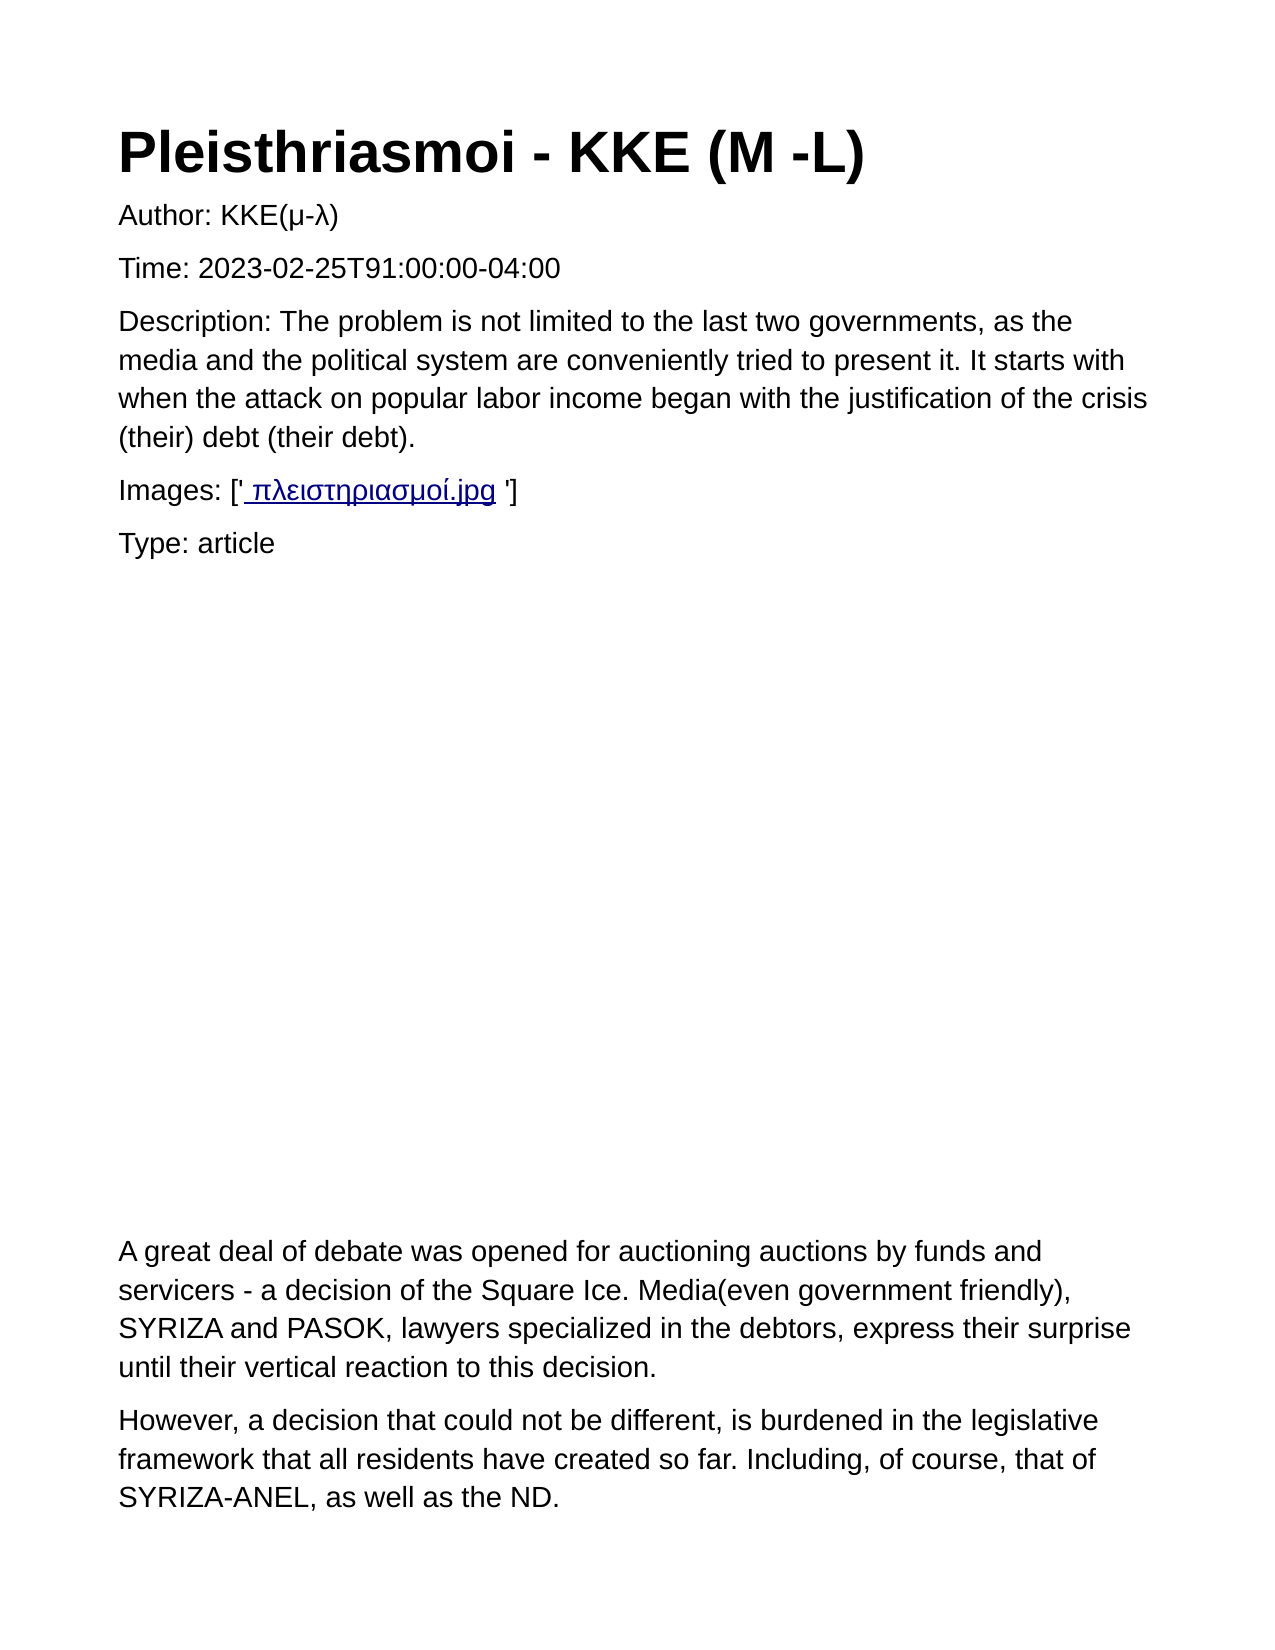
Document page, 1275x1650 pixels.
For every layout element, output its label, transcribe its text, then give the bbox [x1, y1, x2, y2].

text Images: [' πλειστηριασμοί.jpg '] [118, 473, 1157, 506]
text A great deal of debate was opened for auctioning auctions by funds and servicers - a decision of the Square Ice. Media(even government friendly), SYRIZA and PASOK, lawyers specialized in the debtors, express their surprise until their vertical reaction to this decision. [118, 579, 1157, 1384]
text Type: article [118, 526, 1157, 559]
subtitle Pleisthriasmoi - KKE (M -L) [118, 118, 1157, 185]
text Author: ΚΚΕ(μ-λ) [118, 198, 1157, 231]
text Description: The problem is not limited to the last two governments, as the media and the political system are conveniently tried to present it. It starts with when the attack on popular labor income began with the justification of the crisis (their) debt (their debt). [118, 304, 1157, 453]
text However, a decision that could not be different, is burdened in the legislative framework that all residents have created so far. Including, of course, that of SYRIZA-ANEL, as well as the ND. [118, 1403, 1157, 1514]
text Time: 2023-02-25T91:00:00-04:00 [118, 251, 1157, 284]
